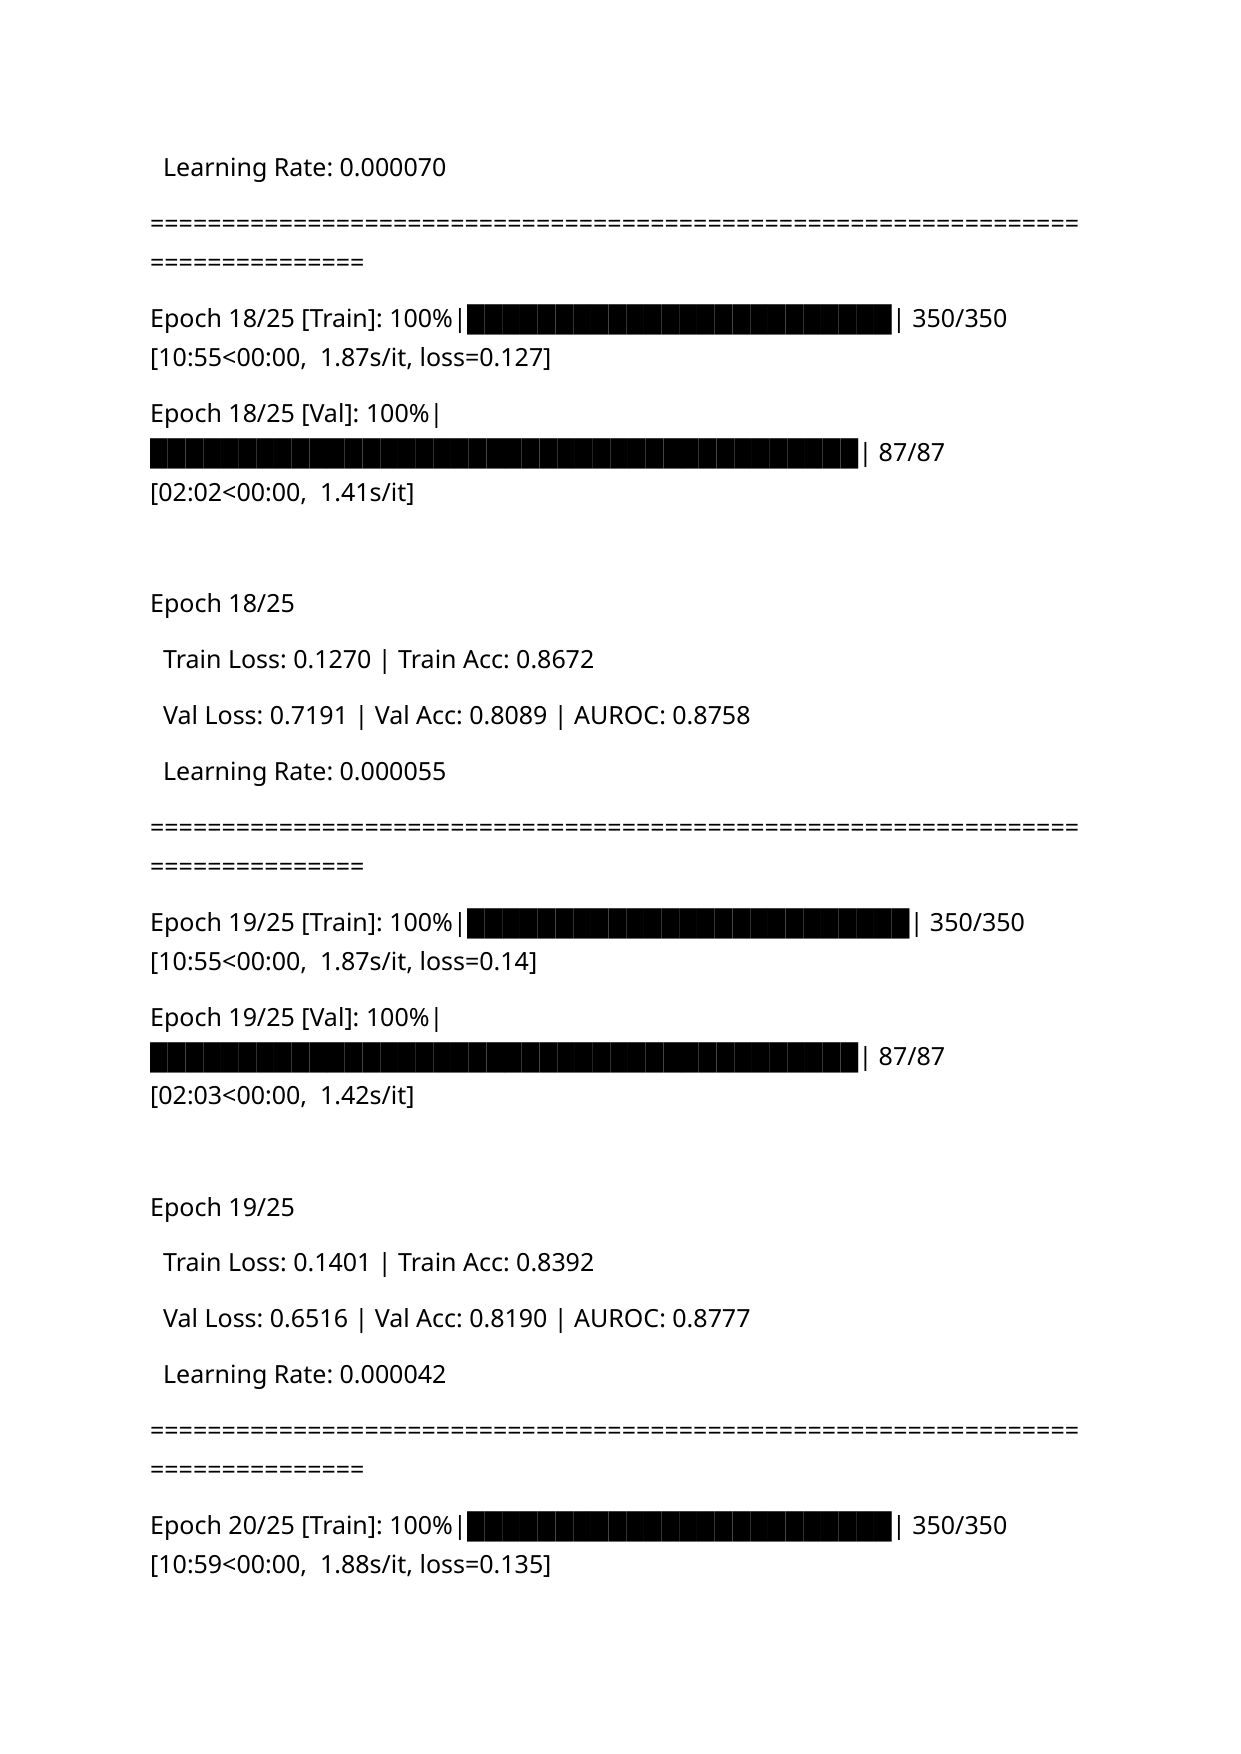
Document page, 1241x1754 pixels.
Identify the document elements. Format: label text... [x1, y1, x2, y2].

text ================================================================================ [150, 206, 1090, 279]
text Epoch 18/25 [Train]: 100%|████████████████████████| 350/350 [10:55<00:00, 1.87s/it, loss=0.127] [150, 301, 1090, 374]
text Val Loss: 0.7191 | Val Acc: 0.8089 | AUROC: 0.8758 [150, 697, 1090, 732]
text Val Loss: 0.6516 | Val Acc: 0.8190 | AUROC: 0.8777 [150, 1301, 1090, 1335]
text Epoch 20/25 [Train]: 100%|████████████████████████| 350/350 [10:59<00:00, 1.88s/it, loss=0.135] [150, 1507, 1090, 1581]
text Train Loss: 0.1401 | Train Acc: 0.8392 [150, 1245, 1090, 1279]
text Train Loss: 0.1270 | Train Acc: 0.8672 [150, 642, 1090, 676]
text Epoch 19/25 [150, 1189, 1090, 1223]
text Epoch 19/25 [Train]: 100%|█████████████████████████| 350/350 [10:55<00:00, 1.87s/it, loss=0.14] [150, 904, 1090, 977]
text Epoch 18/25 [Val]: 100%|████████████████████████████████████████| 87/87 [02:02<00:00, 1.41s/it] [150, 396, 1090, 508]
text Learning Rate: 0.000070 [150, 150, 1090, 184]
text Learning Rate: 0.000055 [150, 753, 1090, 787]
text ================================================================================ [150, 1412, 1090, 1486]
text ================================================================================ [150, 809, 1090, 882]
text Epoch 18/25 [150, 586, 1090, 620]
text Epoch 19/25 [Val]: 100%|████████████████████████████████████████| 87/87 [02:03<00:00, 1.42s/it] [150, 999, 1090, 1112]
text Learning Rate: 0.000042 [150, 1357, 1090, 1391]
